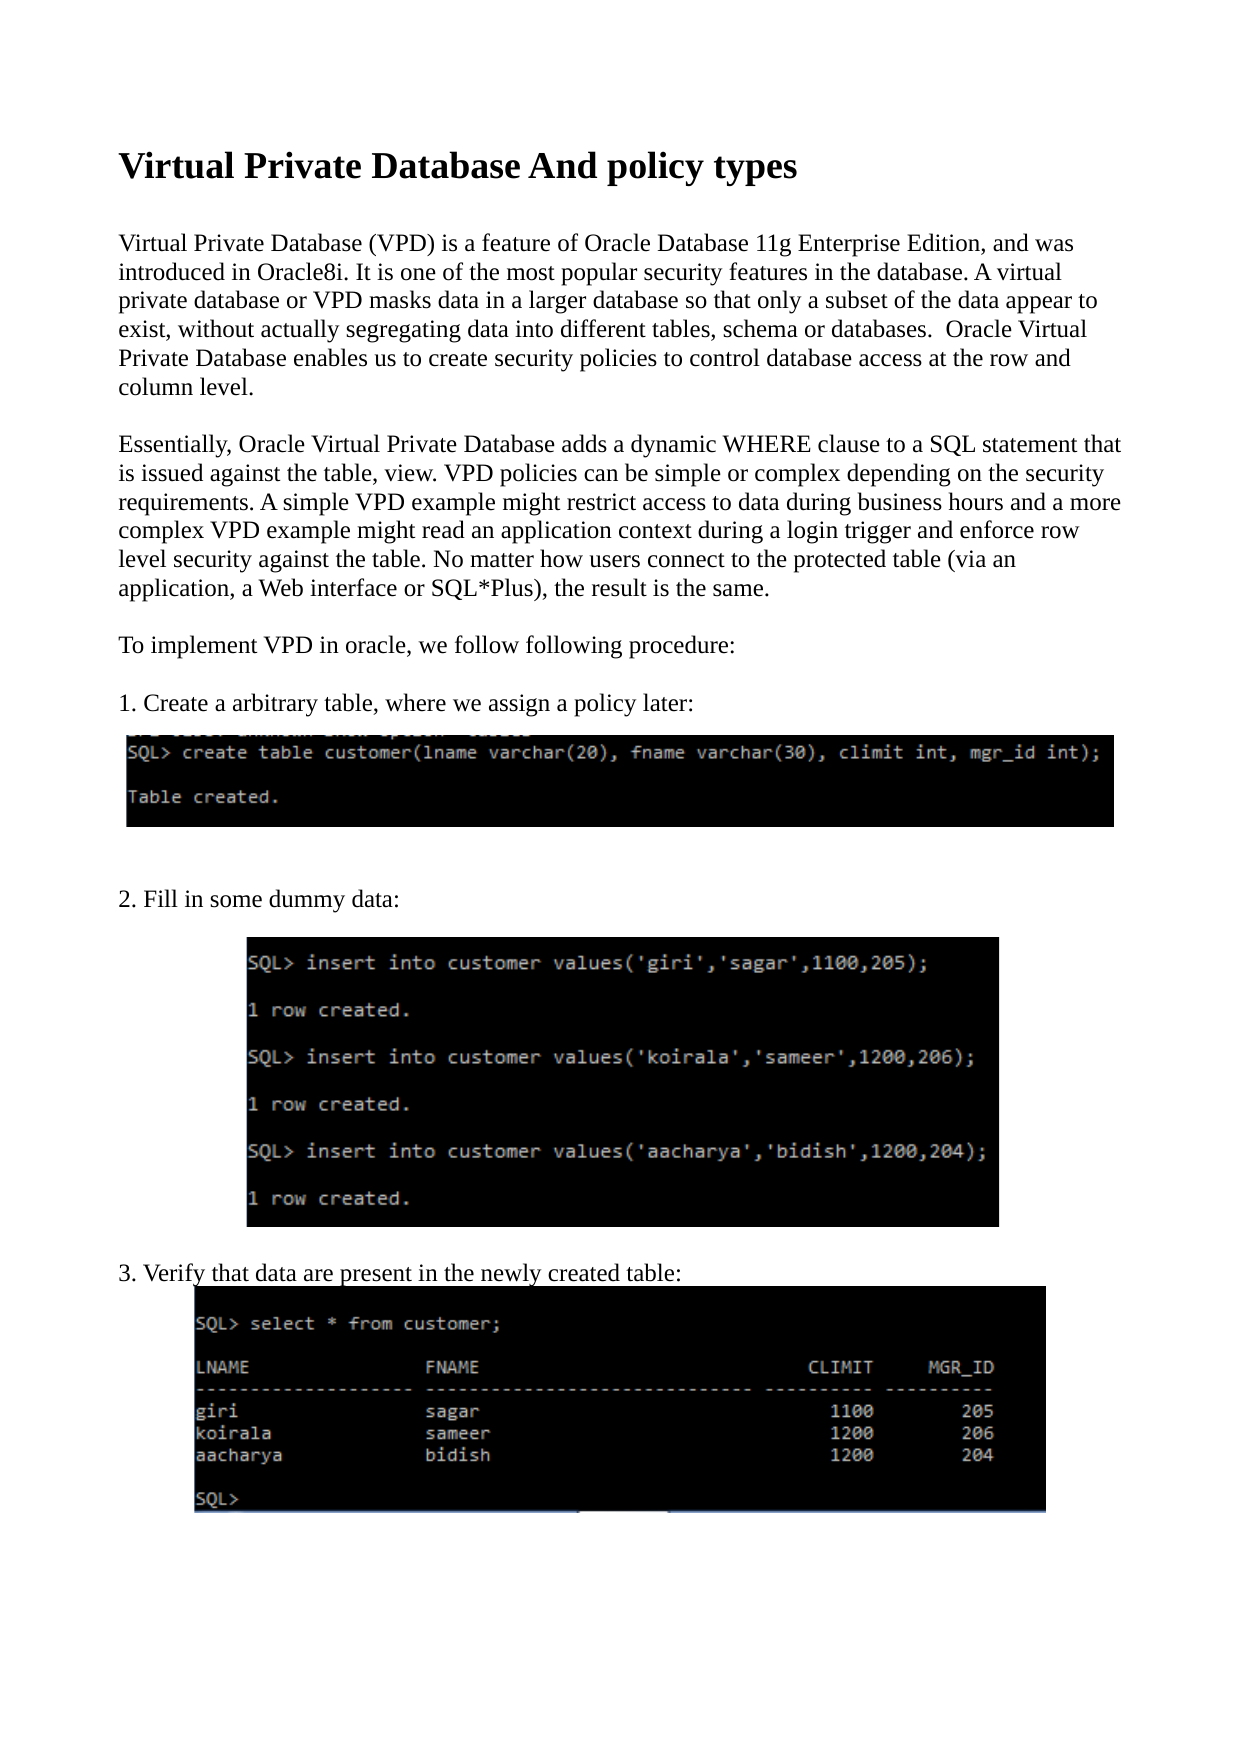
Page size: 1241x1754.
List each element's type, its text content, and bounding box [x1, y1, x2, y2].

subtitle Virtual Private Database And policy types [118, 143, 1122, 187]
picture [194, 1286, 1046, 1513]
picture [246, 937, 1000, 1227]
text To implement VPD in oracle, we follow following procedure: [118, 631, 1122, 659]
text 1. Create a arbitrary table, where we assign a policy later: [118, 688, 1122, 717]
text Virtual Private Database (VPD) is a feature of Oracle Database 11g Enterprise Edition, and was introduced in Oracle8i. It is one of the most popular security features in the database. A virtual private database or VPD masks data in a larger database so that only a subset of the data appear to exist, without actually segregating data into different tables, schema or databases. Oracle Virtual Private Database enables us to create security policies to control database access at the row and column level. [118, 228, 1122, 401]
text Essentially, Oracle Virtual Private Database adds a dynamic WHERE clause to a SQL statement that is issued against the table, view. VPD policies can be simple or complex depending on the security requirements. A simple VPD example might restrict access to data during business hours and a more complex VPD example might read an application context during a login trigger and enforce row level security against the table. No matter how users connect to the protected table (via an application, a Web interface or SQL*Plus), the result is the same. [118, 429, 1122, 602]
text 2. Fill in some dummy data: [118, 884, 1122, 913]
picture [126, 735, 1114, 827]
text 3. Verify that data are present in the newly created table: [118, 1258, 1122, 1286]
